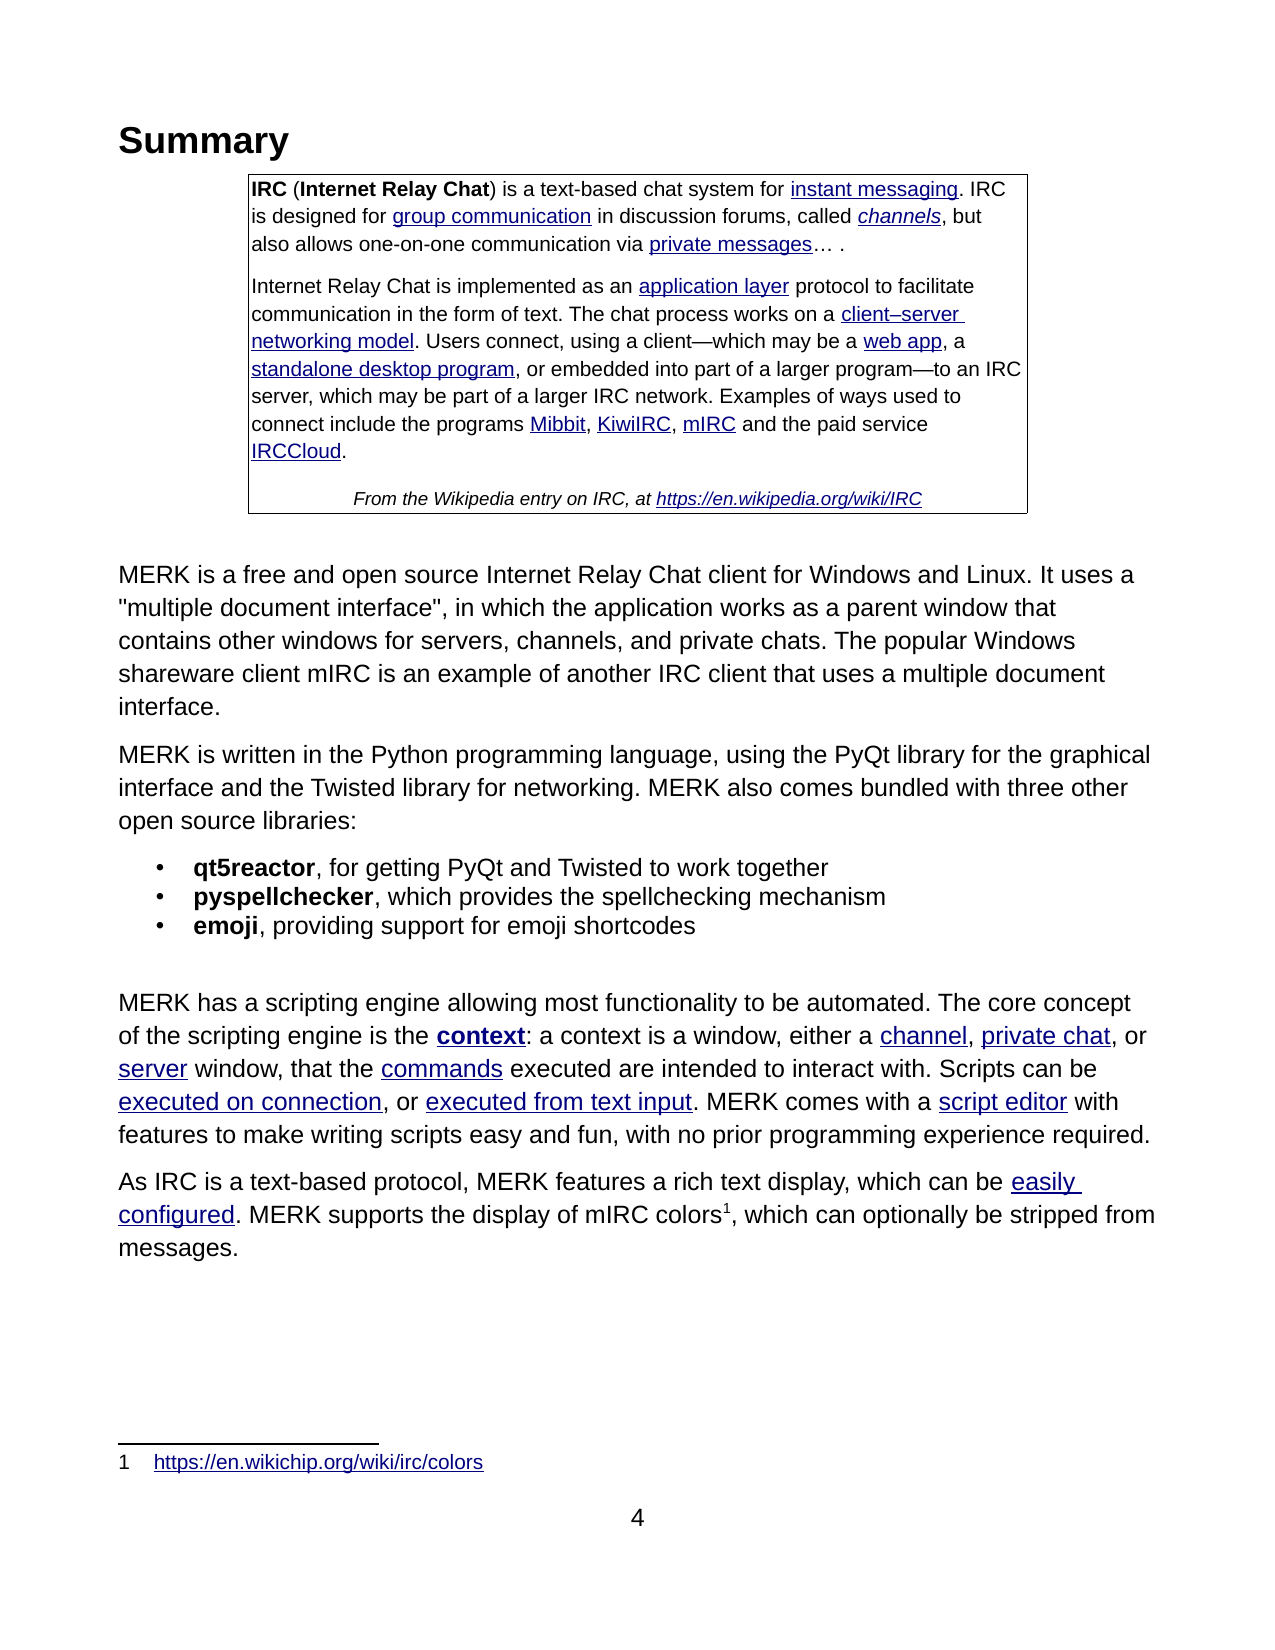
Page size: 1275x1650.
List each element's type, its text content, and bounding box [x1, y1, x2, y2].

subtitle Summary [118, 118, 1157, 161]
text MERK is written in the Python programming language, using the PyQt library for the graphical interface and the Twisted library for networking. MERK also comes bundled with three other open source libraries: [118, 740, 1157, 834]
list qt5reactor, for getting PyQt and Twisted to work together [156, 853, 1157, 882]
list pyspellchecker, which provides the spellchecking mechanism [156, 882, 1157, 911]
text As IRC is a text-based protocol, MERK features a rich text display, which can be easily configured. MERK supports the display of mIRC colors, which can optionally be stripped from messages. [118, 1167, 1157, 1262]
table_header IRC (Internet Relay Chat) is a text-based chat system for instant messaging. IRC is designed for group communication in discussion forums, called channels, but also allows one-on-one communication via private messages… . Internet Relay Chat is implemented as an application layer protocol to facilitate communication in the form of text. The chat process works on a client–server networking model. Users connect, using a client—which may be a web app, a standalone desktop program, or embedded into part of a larger program—to an IRC server, which may be part of a larger IRC network. Examples of ways used to connect include the programs Mibbit, KiwiIRC, mIRC and the paid service IRCCloud. [249, 175, 1027, 485]
text https://en.wikichip.org/wiki/irc/colors [118, 1450, 1157, 1474]
list emoji, providing support for emoji shortcodes [156, 911, 1157, 940]
table_cell From the Wikipedia entry on IRC, at https://en.wikipedia.org/wiki/IRC [249, 485, 1027, 512]
text MERK has a scripting engine allowing most functionality to be automated. The core concept of the scripting engine is the context: a context is a window, either a channel, private chat, or server window, that the commands executed are intended to interact with. Scripts can be executed on connection, or executed from text input. MERK comes with a script editor with features to make writing scripts easy and fun, with no prior programming experience required. [118, 988, 1157, 1148]
text MERK is a free and open source Internet Relay Chat client for Windows and Linux. It uses a "multiple document interface", in which the application works as a parent window that contains other windows for servers, channels, and private chats. The popular Windows shareware client mIRC is an example of another IRC client that uses a multiple document interface. [118, 560, 1157, 721]
